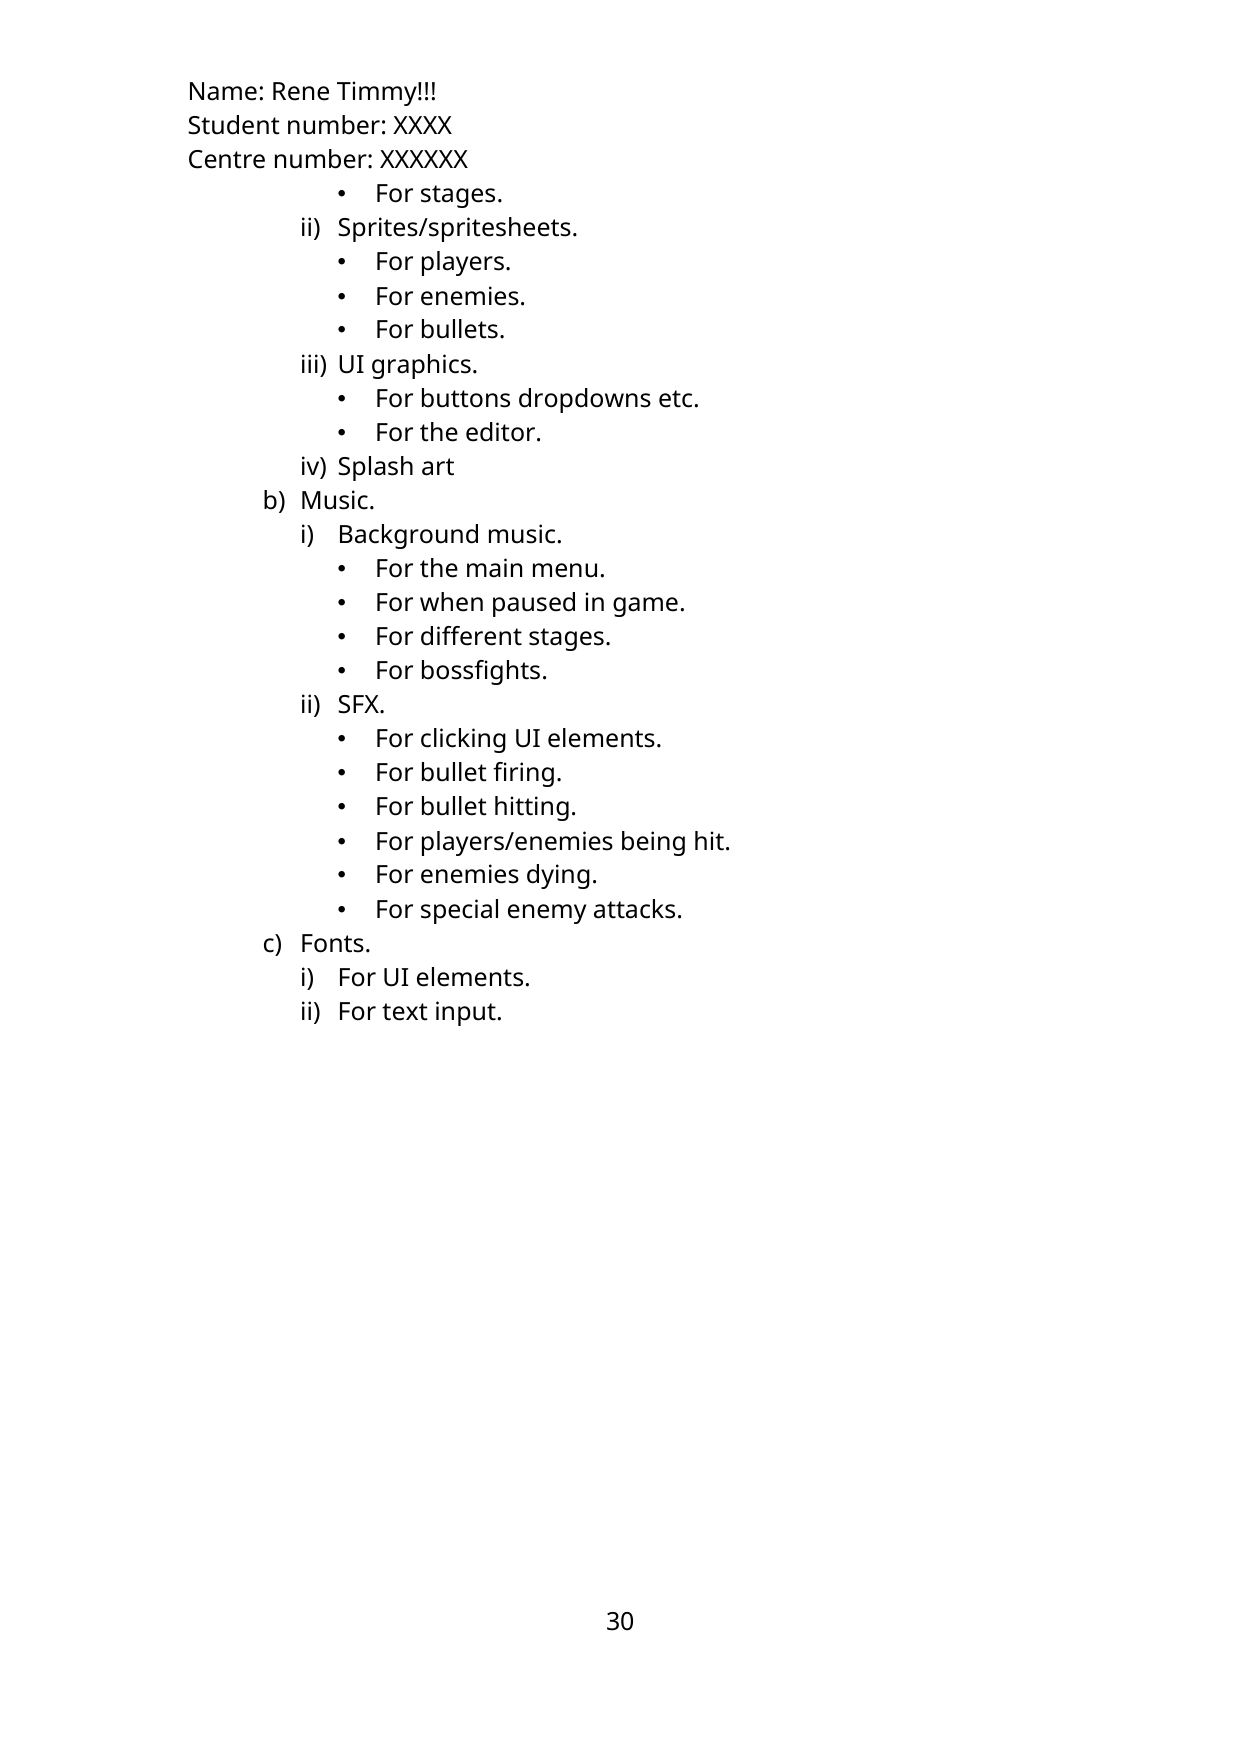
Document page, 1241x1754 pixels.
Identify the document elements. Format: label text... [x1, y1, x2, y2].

list For bossfights. [337, 653, 1053, 687]
list For different stages. [337, 619, 1053, 653]
list For clicking UI elements. [337, 721, 1053, 755]
list For bullet hitting. [337, 789, 1053, 823]
list For bullet firing. [337, 755, 1053, 789]
list UI graphics. [300, 346, 1053, 380]
list For when paused in game. [337, 585, 1053, 619]
list Splash art [300, 448, 1053, 482]
list For UI elements. [300, 959, 1053, 993]
list For bullets. [337, 312, 1053, 346]
list For players/enemies being hit. [337, 823, 1053, 857]
list For the editor. [337, 414, 1053, 448]
list For stages. [337, 176, 1053, 210]
list For text input. [300, 993, 1053, 1027]
list For enemies. [337, 278, 1053, 312]
list For enemies dying. [337, 857, 1053, 891]
list For the main menu. [337, 551, 1053, 585]
list Music. [262, 482, 1053, 517]
list For special enemy attacks. [337, 891, 1053, 925]
list Fonts. [262, 925, 1053, 959]
list Sprites/spritesheets. [300, 210, 1053, 244]
list For buttons dropdowns etc. [337, 380, 1053, 414]
list Background music. [300, 517, 1053, 551]
list For players. [337, 244, 1053, 278]
list SFX. [300, 687, 1053, 721]
